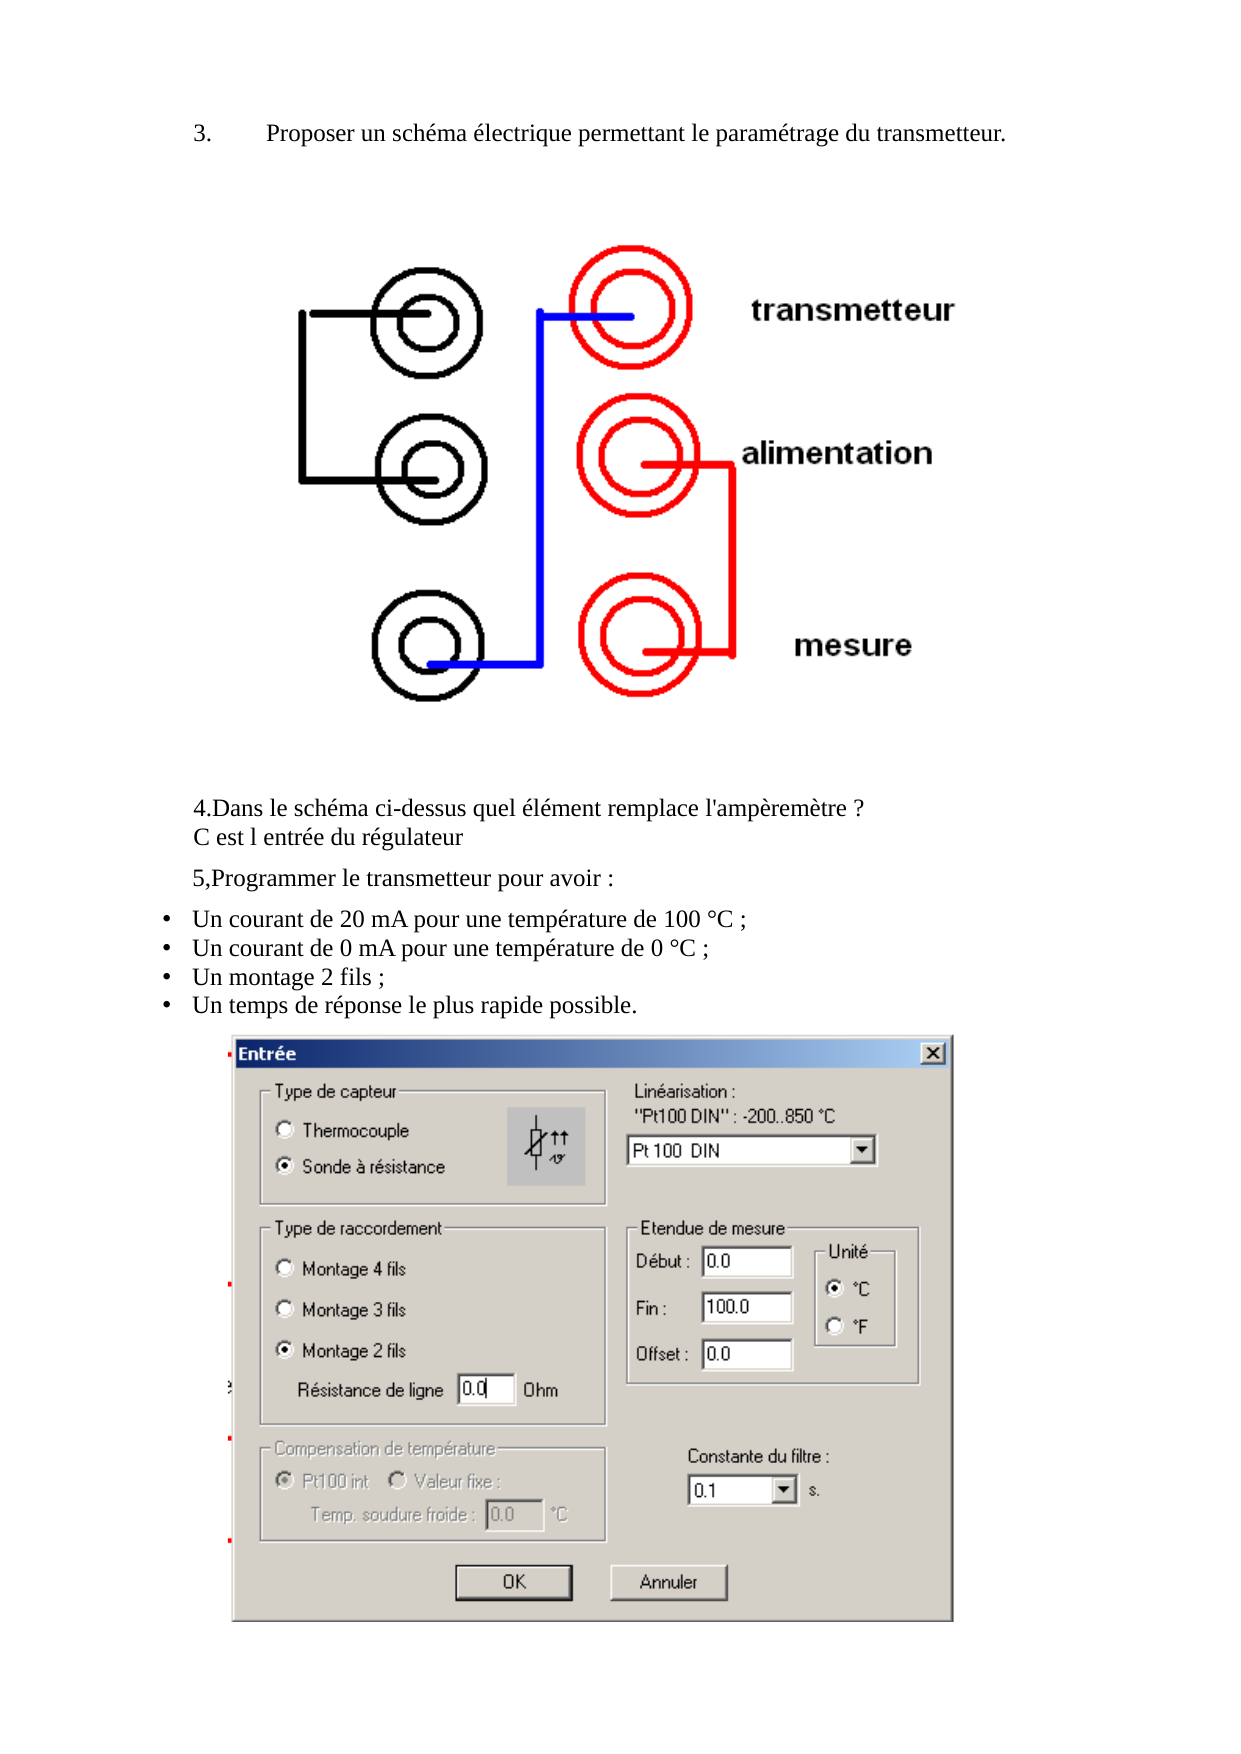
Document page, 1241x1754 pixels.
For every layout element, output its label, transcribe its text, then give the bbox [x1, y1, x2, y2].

list Un courant de 20 mA pour une température de 100 °C ; [162, 904, 1122, 933]
list Un temps de réponse le plus rapide possible. [162, 990, 1122, 1019]
text 5,Programmer le transmetteur pour avoir : [118, 863, 1122, 892]
list Un montage 2 fils ; [162, 962, 1122, 990]
list Un courant de 0 mA pour une température de 0 °C ; [162, 933, 1122, 962]
list 4.Dans le schéma ci-dessus quel élément remplace l'ampèremètre ? C est l entrée du régulateur [164, 793, 1122, 850]
list 3. Proposer un schéma électrique permettant le paramétrage du transmetteur. [164, 118, 1122, 147]
